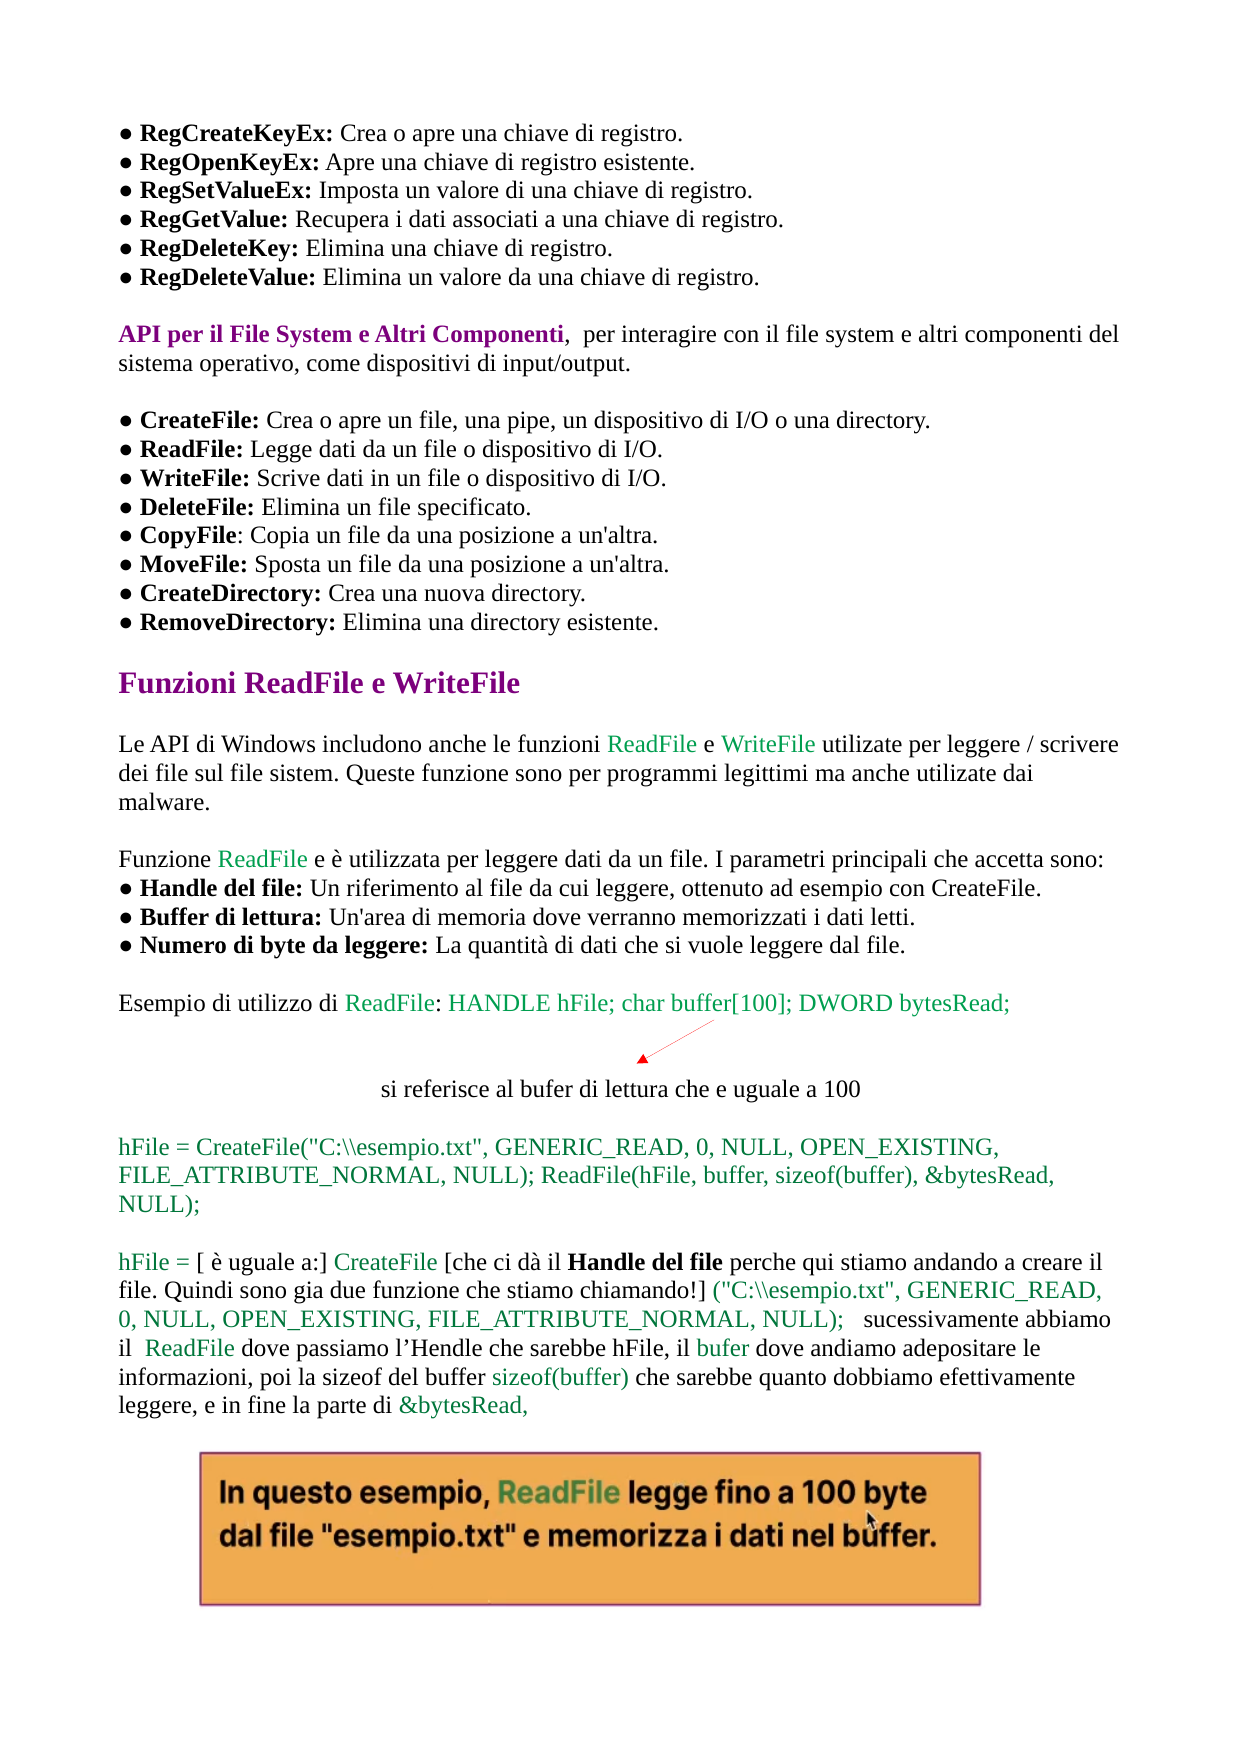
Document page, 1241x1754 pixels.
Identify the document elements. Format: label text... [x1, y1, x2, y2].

text ● RegDeleteKey: Elimina una chiave di registro. [118, 233, 1122, 262]
text Funzioni ReadFile e WriteFile [118, 664, 1122, 700]
text si referisce al bufer di lettura che e uguale a 100 [118, 1074, 1122, 1103]
text Esempio di utilizzo di ReadFile: HANDLE hFile; char buffer[100]; DWORD bytesRead; [118, 988, 1122, 1017]
text ● RegOpenKeyEx: Apre una chiave di registro esistente. [118, 147, 1122, 176]
text ● Handle del file: Un riferimento al file da cui leggere, ottenuto ad esempio con CreateFile. [118, 873, 1122, 902]
text ● RegDeleteValue: Elimina un valore da una chiave di registro. [118, 262, 1122, 291]
text Le API di Windows includono anche le funzioni ReadFile e WriteFile utilizate per leggere / scrivere dei file sul file sistem. Queste funzione sono per programmi legittimi ma anche utilizate dai malware. [118, 729, 1122, 815]
text ● CreateDirectory: Crea una nuova directory. [118, 578, 1122, 607]
text API per il File System e Altri Componenti, per interagire con il file system e altri componenti del sistema operativo, come dispositivi di input/output. [118, 319, 1122, 377]
text ● WriteFile: Scrive dati in un file o dispositivo di I/O. [118, 463, 1122, 492]
text ● RemoveDirectory: Elimina una directory esistente. [118, 607, 1122, 636]
text hFile = CreateFile("C:\\esempio.txt", GENERIC_READ, 0, NULL, OPEN_EXISTING, FILE_ATTRIBUTE_NORMAL, NULL); ReadFile(hFile, buffer, sizeof(buffer), &bytesRead, NULL); [118, 1132, 1122, 1218]
text ● Buffer di lettura: Un'area di memoria dove verranno memorizzati i dati letti. [118, 902, 1122, 930]
text ● RegSetValueEx: Imposta un valore di una chiave di registro. [118, 176, 1122, 204]
text Funzione ReadFile e è utilizzata per leggere dati da un file. I parametri principali che accetta sono: [118, 844, 1122, 873]
text ● CopyFile: Copia un file da una posizione a un'altra. [118, 521, 1122, 549]
text ● CreateFile: Crea o apre un file, una pipe, un dispositivo di I/O o una directory. [118, 406, 1122, 434]
text hFile = [ è uguale a:] CreateFile [che ci dà il Handle del file perche qui stiamo andando a creare il file. Quindi sono gia due funzione che stiamo chiamando!] ("C:\\esempio.txt", GENERIC_READ, 0, NULL, OPEN_EXISTING, FILE_ATTRIBUTE_NORMAL, NULL); sucessivamente abbiamo il ReadFile dove passiamo l’Hendle che sarebbe hFile, il bufer dove andiamo adepositare le informazioni, poi la sizeof del buffer sizeof(buffer) che sarebbe quanto dobbiamo efettivamente leggere, e in fine la parte di &bytesRead, [118, 1247, 1122, 1419]
text ● MoveFile: Sposta un file da una posizione a un'altra. [118, 549, 1122, 578]
text ● DeleteFile: Elimina un file specificato. [118, 492, 1122, 521]
text ● Numero di byte da leggere: La quantità di dati che si vuole leggere dal file. [118, 930, 1122, 959]
picture [197, 1447, 991, 1614]
text ● ReadFile: Legge dati da un file o dispositivo di I/O. [118, 434, 1122, 463]
text ● RegCreateKeyEx: Crea o apre una chiave di registro. [118, 118, 1122, 147]
text ● RegGetValue: Recupera i dati associati a una chiave di registro. [118, 204, 1122, 233]
